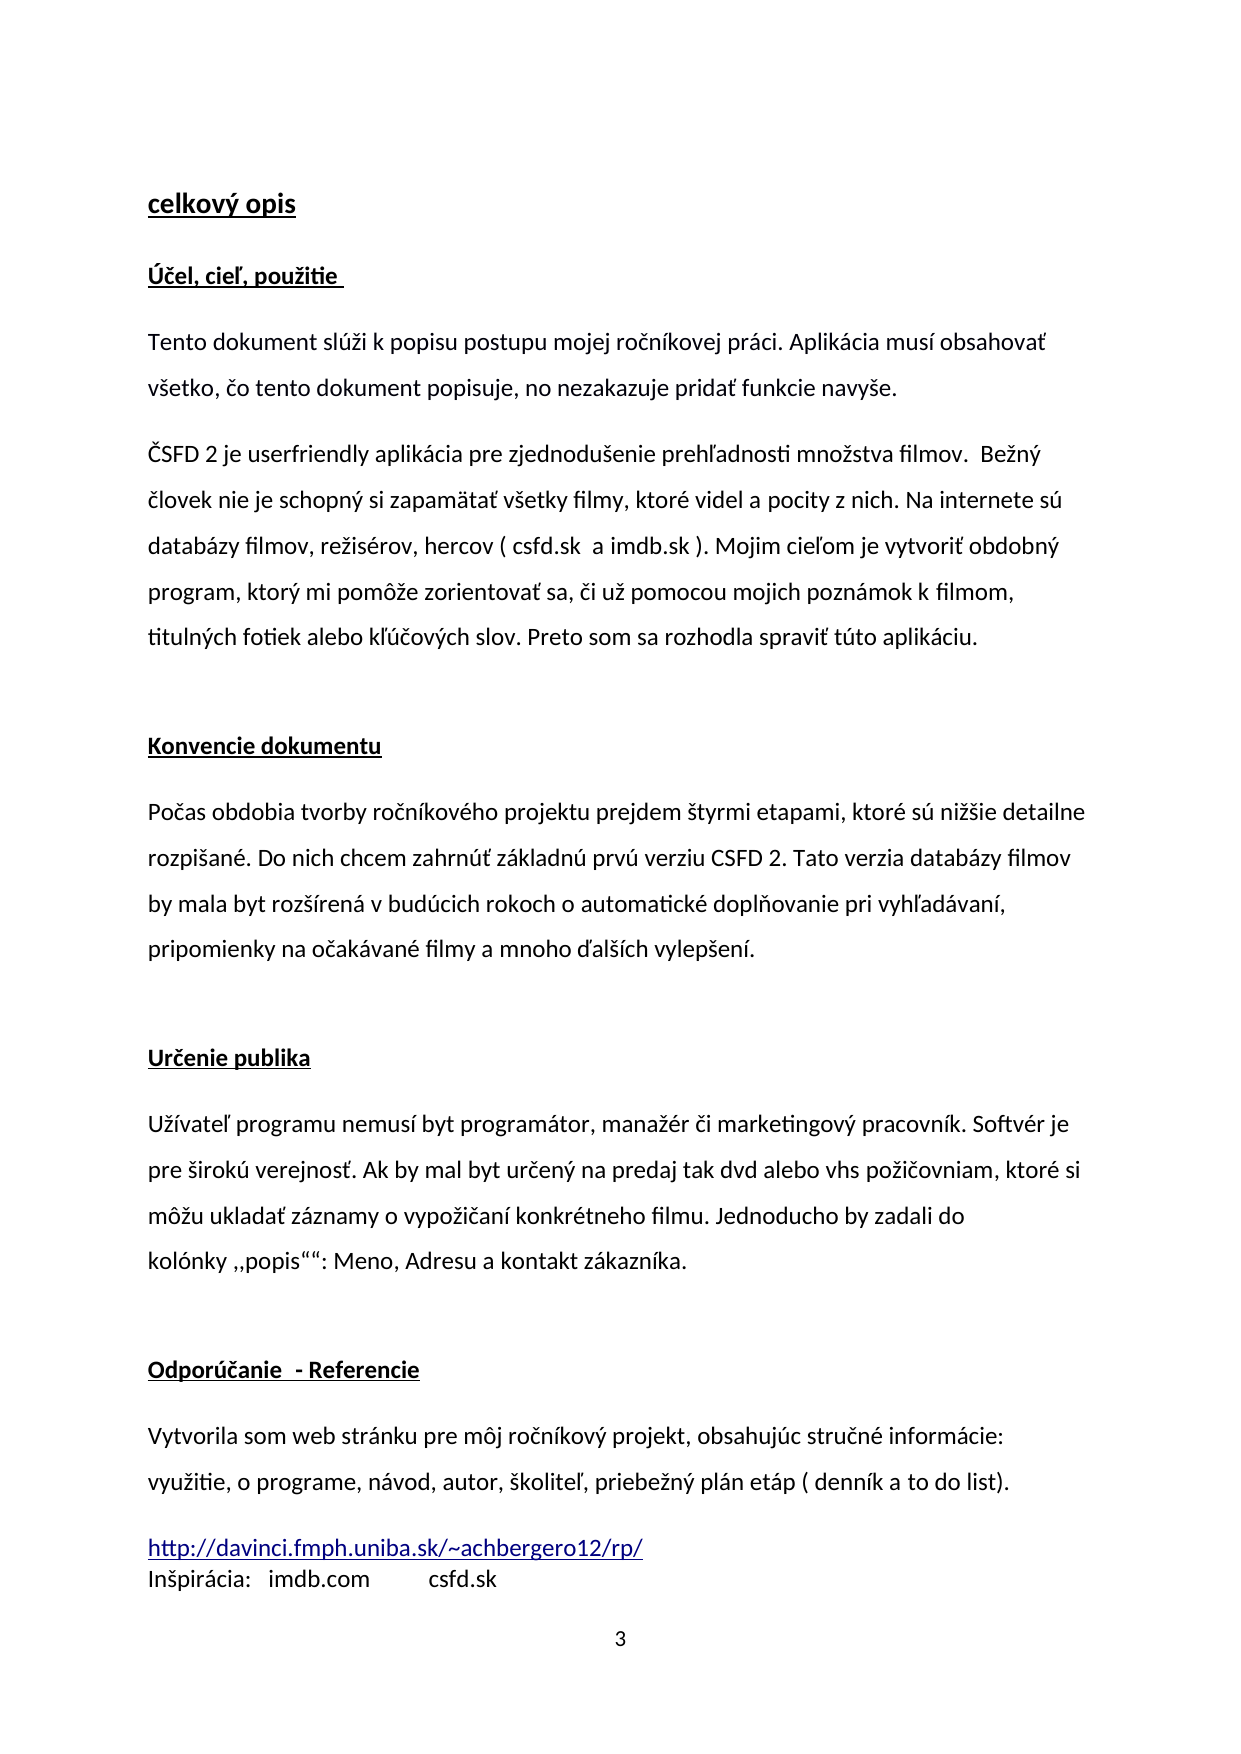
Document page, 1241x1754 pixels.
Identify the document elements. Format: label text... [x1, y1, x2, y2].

text Odporúčanie - Referencie [148, 1354, 1092, 1384]
text Určenie publika [148, 1042, 1092, 1072]
text Počas obdobia tvorby ročníkového projektu prejdem štyrmi etapami, ktoré sú nižšie detailne rozpišané. Do nich chcem zahrnúť základnú prvú verziu CSFD 2. Tato verzia databázy filmov by mala byt rozšírená v budúcich rokoch o automatické doplňovanie pri vyhľadávaní, pripomienky na očakávané filmy a mnoho ďalších vylepšení. [148, 796, 1092, 964]
text Konvencie dokumentu [148, 730, 1092, 760]
text Účel, cieľ, použitie [148, 260, 1092, 290]
text http://davinci.fmph.uniba.sk/~achbergero12/rp/ [148, 1533, 1092, 1563]
text ČSFD 2 je userfriendly aplikácia pre zjednodušenie prehľadnosti množstva filmov. Bežný človek nie je schopný si zapamätať všetky filmy, ktoré videl a pocity z nich. Na internete sú databázy filmov, režisérov, hercov ( csfd.sk a imdb.sk ). Mojim cieľom je vytvoriť obdobný program, ktorý mi pomôže zorientovať sa, či už pomocou mojich poznámok k filmom, titulných fotiek alebo kľúčových slov. Preto som sa rozhodla spraviť túto aplikáciu. [148, 439, 1092, 652]
text Vytvorila som web stránku pre môj ročníkový projekt, obsahujúc stručné informácie: využitie, o programe, návod, autor, školiteľ, priebežný plán etáp ( denník a to do list). [148, 1420, 1092, 1497]
text Tento dokument slúži k popisu postupu mojej ročníkovej práci. Aplikácia musí obsahovať všetko, čo tento dokument popisuje, no nezakazuje pridať funkcie navyše. [148, 326, 1092, 403]
text Užívateľ programu nemusí byt programátor, manažér či marketingový pracovník. Softvér je pre širokú verejnosť. Ak by mal byt určený na predaj tak dvd alebo vhs požičovniam, ktoré si môžu ukladať záznamy o vypožičaní konkrétneho filmu. Jednoducho by zadali do kolónky ,,popis““: Meno, Adresu a kontakt zákazníka. [148, 1108, 1092, 1276]
text Inšpirácia: imdb.com csfd.sk [148, 1563, 1092, 1594]
text celkový opis [148, 186, 1092, 221]
